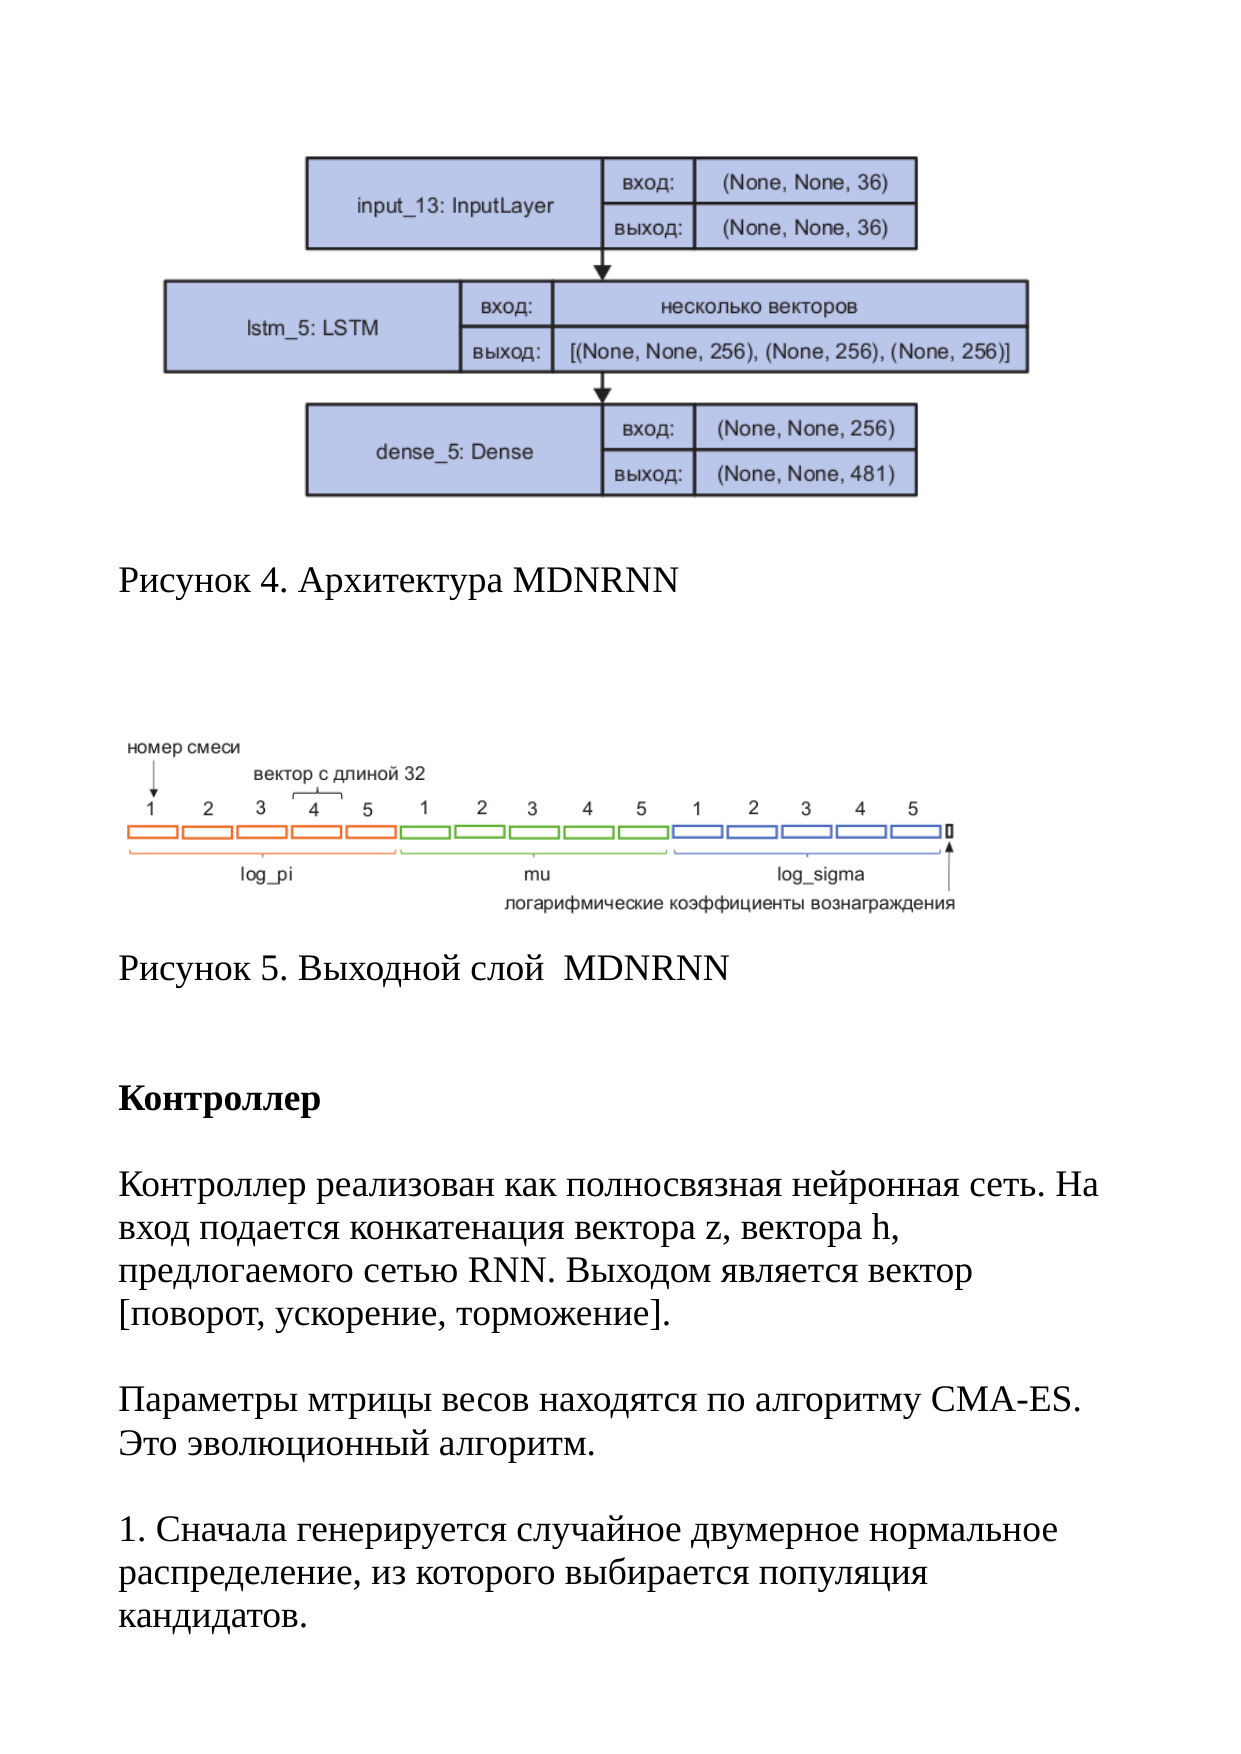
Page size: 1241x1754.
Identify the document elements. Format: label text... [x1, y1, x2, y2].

picture [366, 115, 1085, 515]
text Параметры мтрицы весов находятся по алгоритму CMA-ES. Это эволюционный алгоритм. [118, 1377, 1122, 1463]
text Контроллер реализован как полносвязная нейронная сеть. На вход подается конкатенация вектора z, вектора h, предлогаемого сетью RNN. Выходом является вектор [поворот, ускорение, торможение]. [118, 1161, 1122, 1334]
picture [301, 899, 992, 938]
text Контроллер [118, 1075, 1122, 1118]
text Рисунок 4. Архитектура MDNRNN [118, 557, 1122, 601]
text 1. Сначала генерируется случайное двумерное нормальное распределение, из которого выбирается популяция кандидатов. [118, 1506, 1122, 1636]
text Рисунок 5. Выходной слой MDNRNN [118, 946, 1122, 989]
